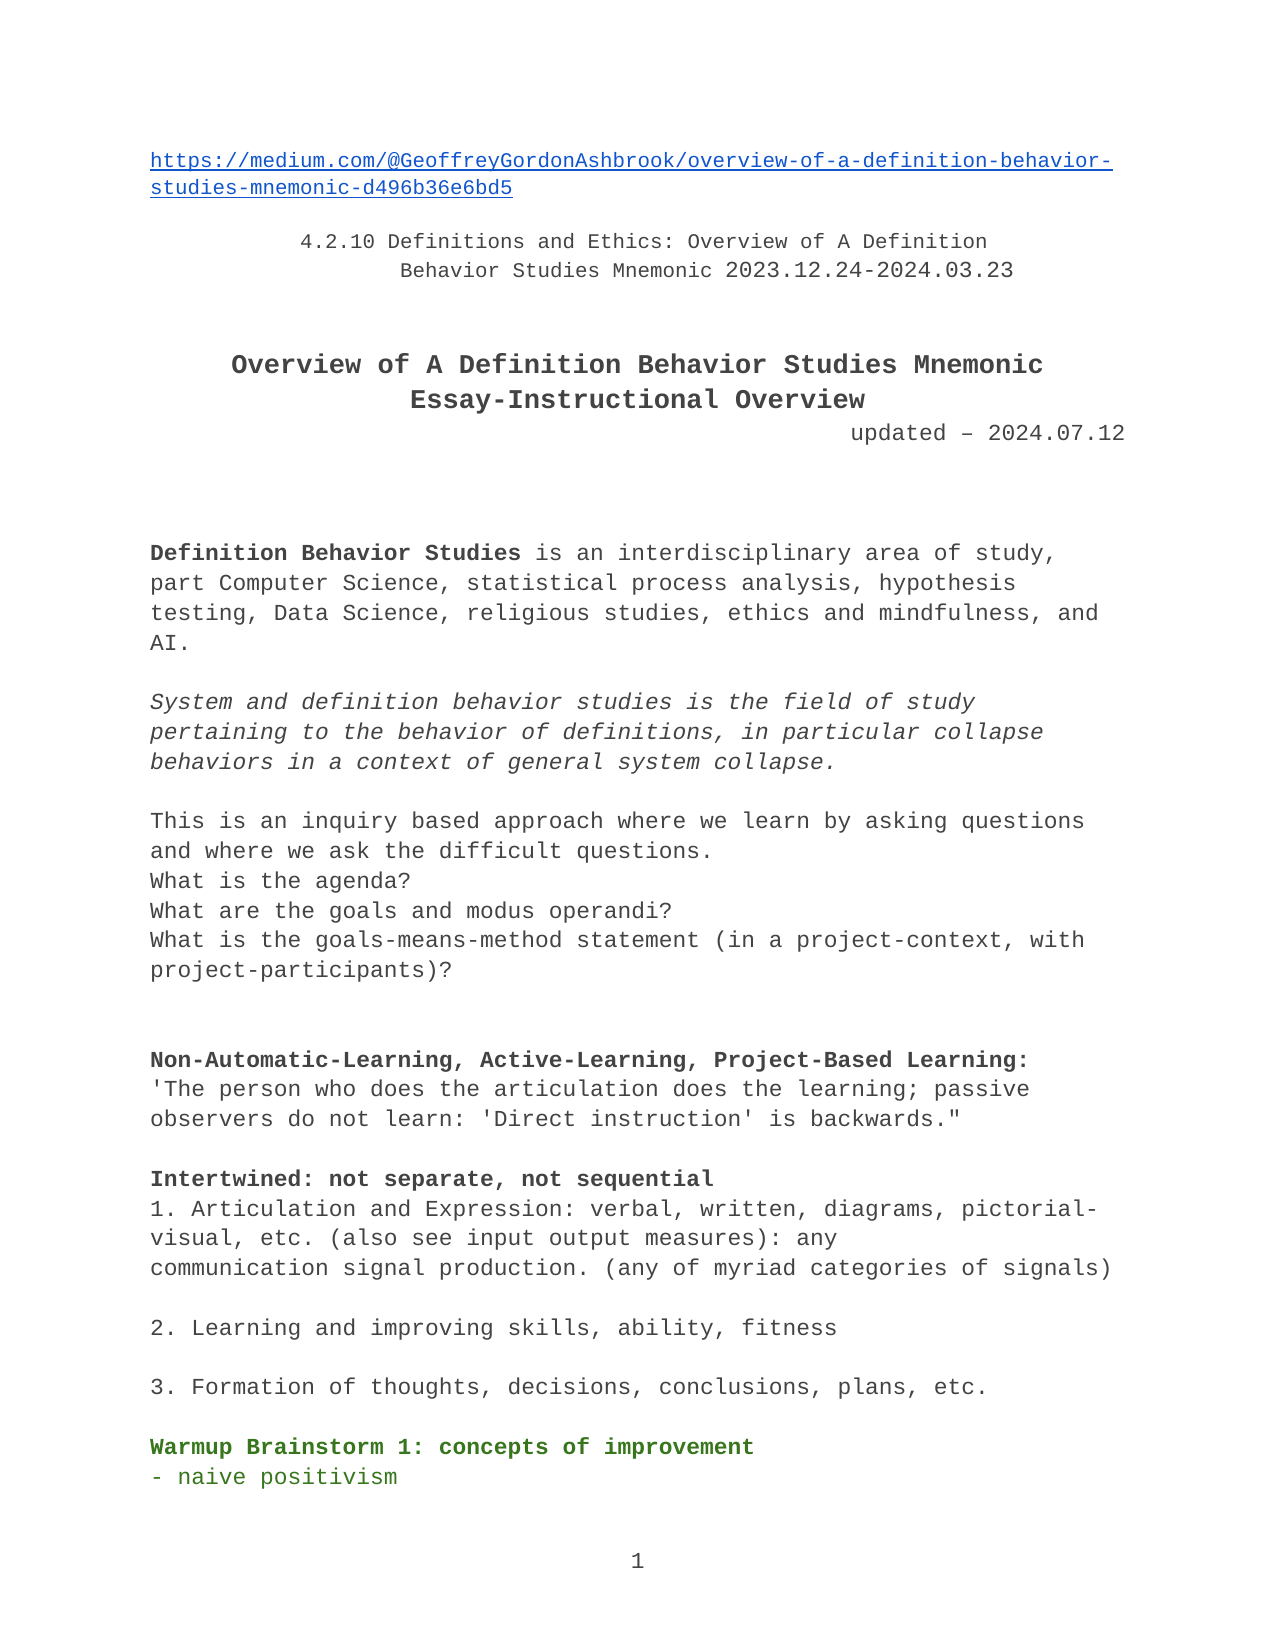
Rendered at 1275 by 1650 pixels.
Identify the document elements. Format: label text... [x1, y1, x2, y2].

text - naive positivism [150, 1465, 1125, 1491]
text What is the agenda? [150, 869, 1125, 895]
text Behavior Studies Mnemonic 2023.12.24-2024.03.23 [150, 259, 1125, 285]
text updated – 2024.07.12 [150, 422, 1125, 448]
text What is the goals-means-method statement (in a project-context, with project-participants)? [150, 929, 1125, 984]
text 4.2.10 Definitions and Ethics: Overview of A Definition [150, 232, 1125, 255]
text System and definition behavior studies is the field of study pertaining to the behavior of definitions, in particular collapse behaviors in a context of general system collapse. [150, 691, 1125, 776]
text Definition Behavior Studies is an interdisciplinary area of study, part Computer Science, statistical process analysis, hypothesis testing, Data Science, religious studies, ethics and mindfulness, and AI. [150, 542, 1125, 657]
text 1. Articulation and Expression: verbal, written, diagrams, pictorial-visual, etc. (also see input output measures): any [150, 1197, 1125, 1253]
text This is an inquiry based approach where we learn by asking questions and where we ask the difficult questions. [150, 810, 1125, 865]
text Intertwined: not separate, not sequential [150, 1167, 1125, 1193]
text What are the goals and modus operandi? [150, 899, 1125, 925]
text Warmup Brainstorm 1: concepts of improvement [150, 1435, 1125, 1461]
text 3. Formation of thoughts, decisions, conclusions, plans, etc. [150, 1376, 1125, 1402]
text Non-Automatic-Learning, Active-Learning, Project-Based Learning: [150, 1048, 1125, 1074]
text 'The person who does the articulation does the learning; passive observers do not learn: 'Direct instruction' is backwards." [150, 1078, 1125, 1133]
text 2. Learning and improving skills, ability, fitness [150, 1316, 1125, 1342]
text https://medium.com/@GeoffreyGordonAshbrook/overview-of-a-definition-behavior-studies-mnemonic-d496b36e6bd5 [150, 150, 1125, 201]
text Essay-Instructional Overview [150, 386, 1125, 417]
text Overview of A Definition Behavior Studies Mnemonic [150, 351, 1125, 382]
text communication signal production. (any of myriad categories of signals) [150, 1257, 1125, 1282]
